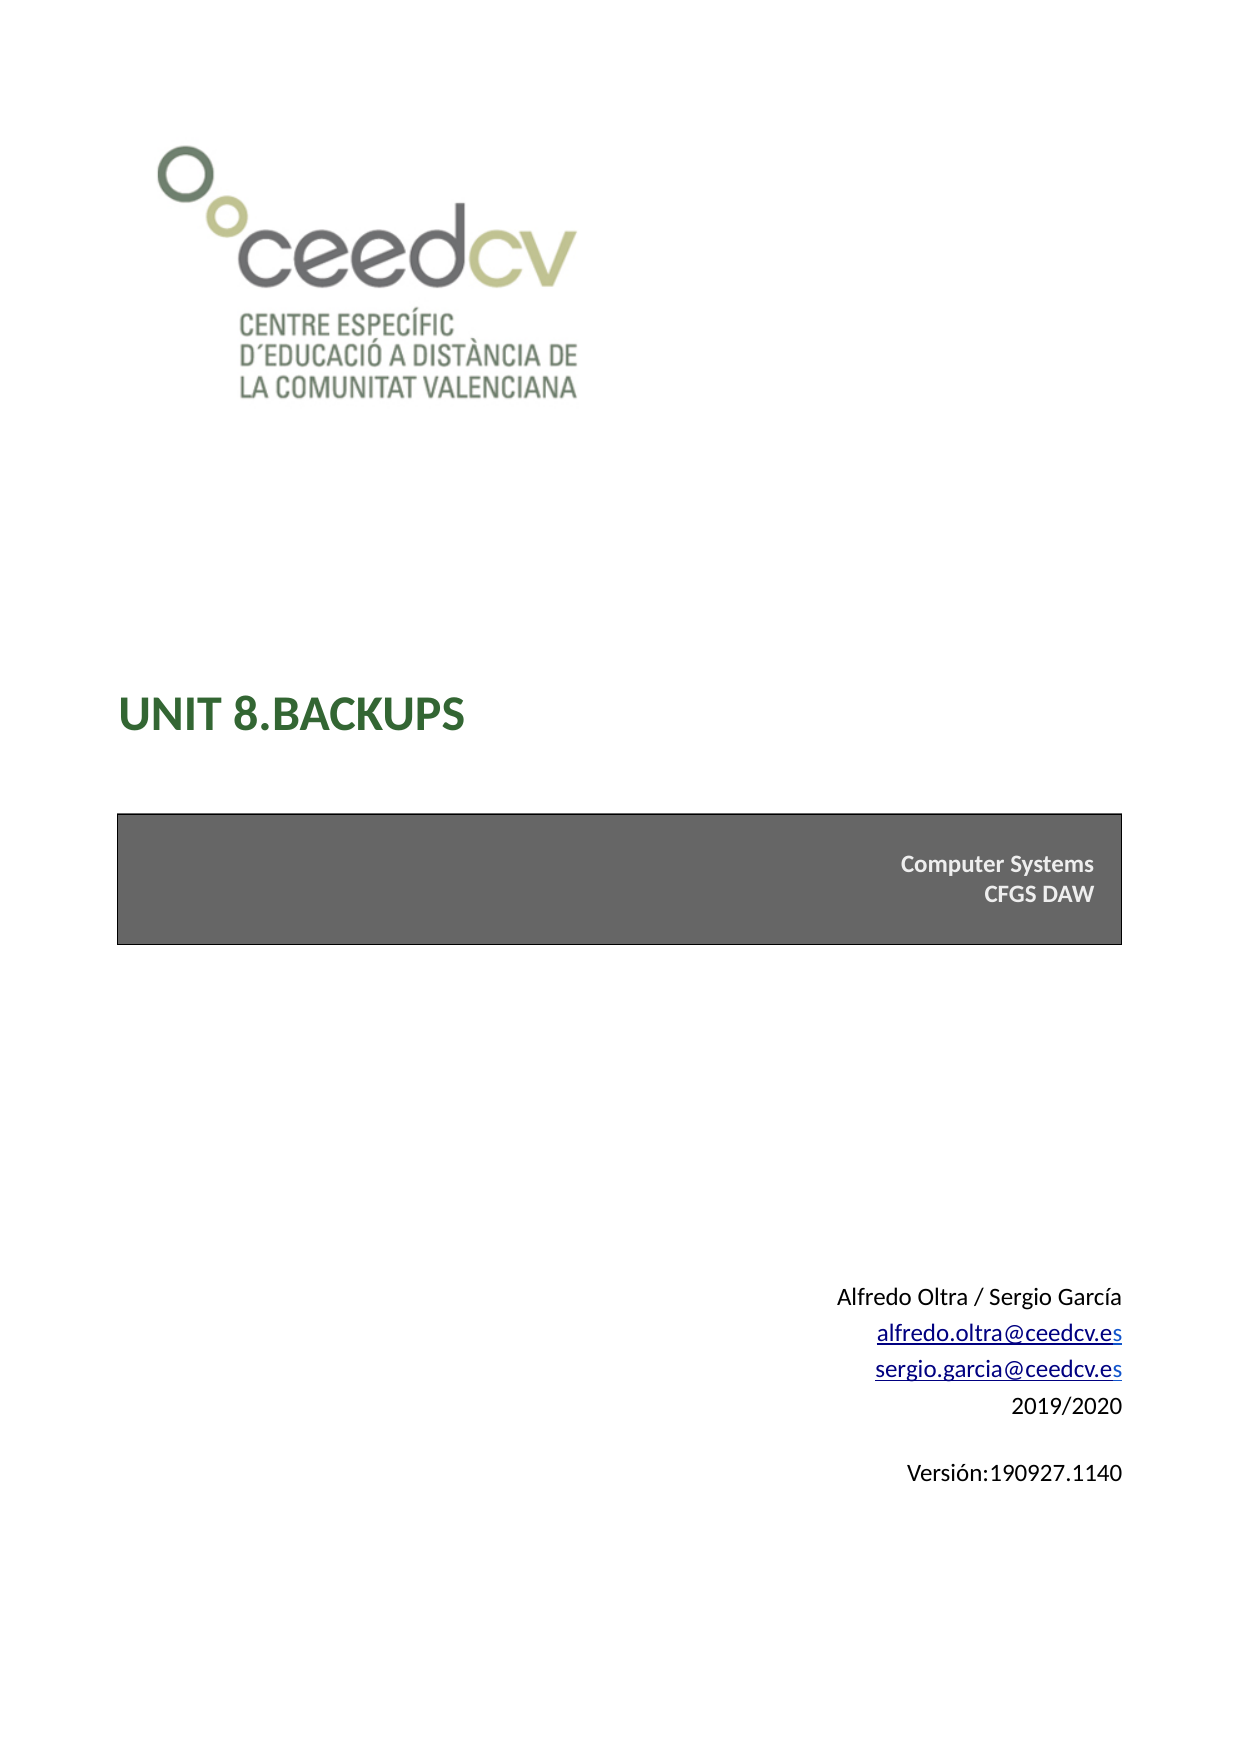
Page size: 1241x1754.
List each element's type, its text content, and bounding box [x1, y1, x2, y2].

text Computer Systems [121, 848, 1094, 878]
text sergio.garcia@ceedcv.es [231, 1353, 1122, 1384]
text 2019/2020 [118, 1390, 1122, 1421]
text UNIT 8.Backups [118, 682, 1122, 743]
text alfredo.oltra@ceedcv.es [231, 1317, 1122, 1348]
text Alfredo Oltra / Sergio García [231, 1281, 1122, 1311]
text CFGS DAW [121, 878, 1094, 909]
text Versión:190927.1139 [118, 1426, 1122, 1487]
picture [118, 118, 681, 427]
